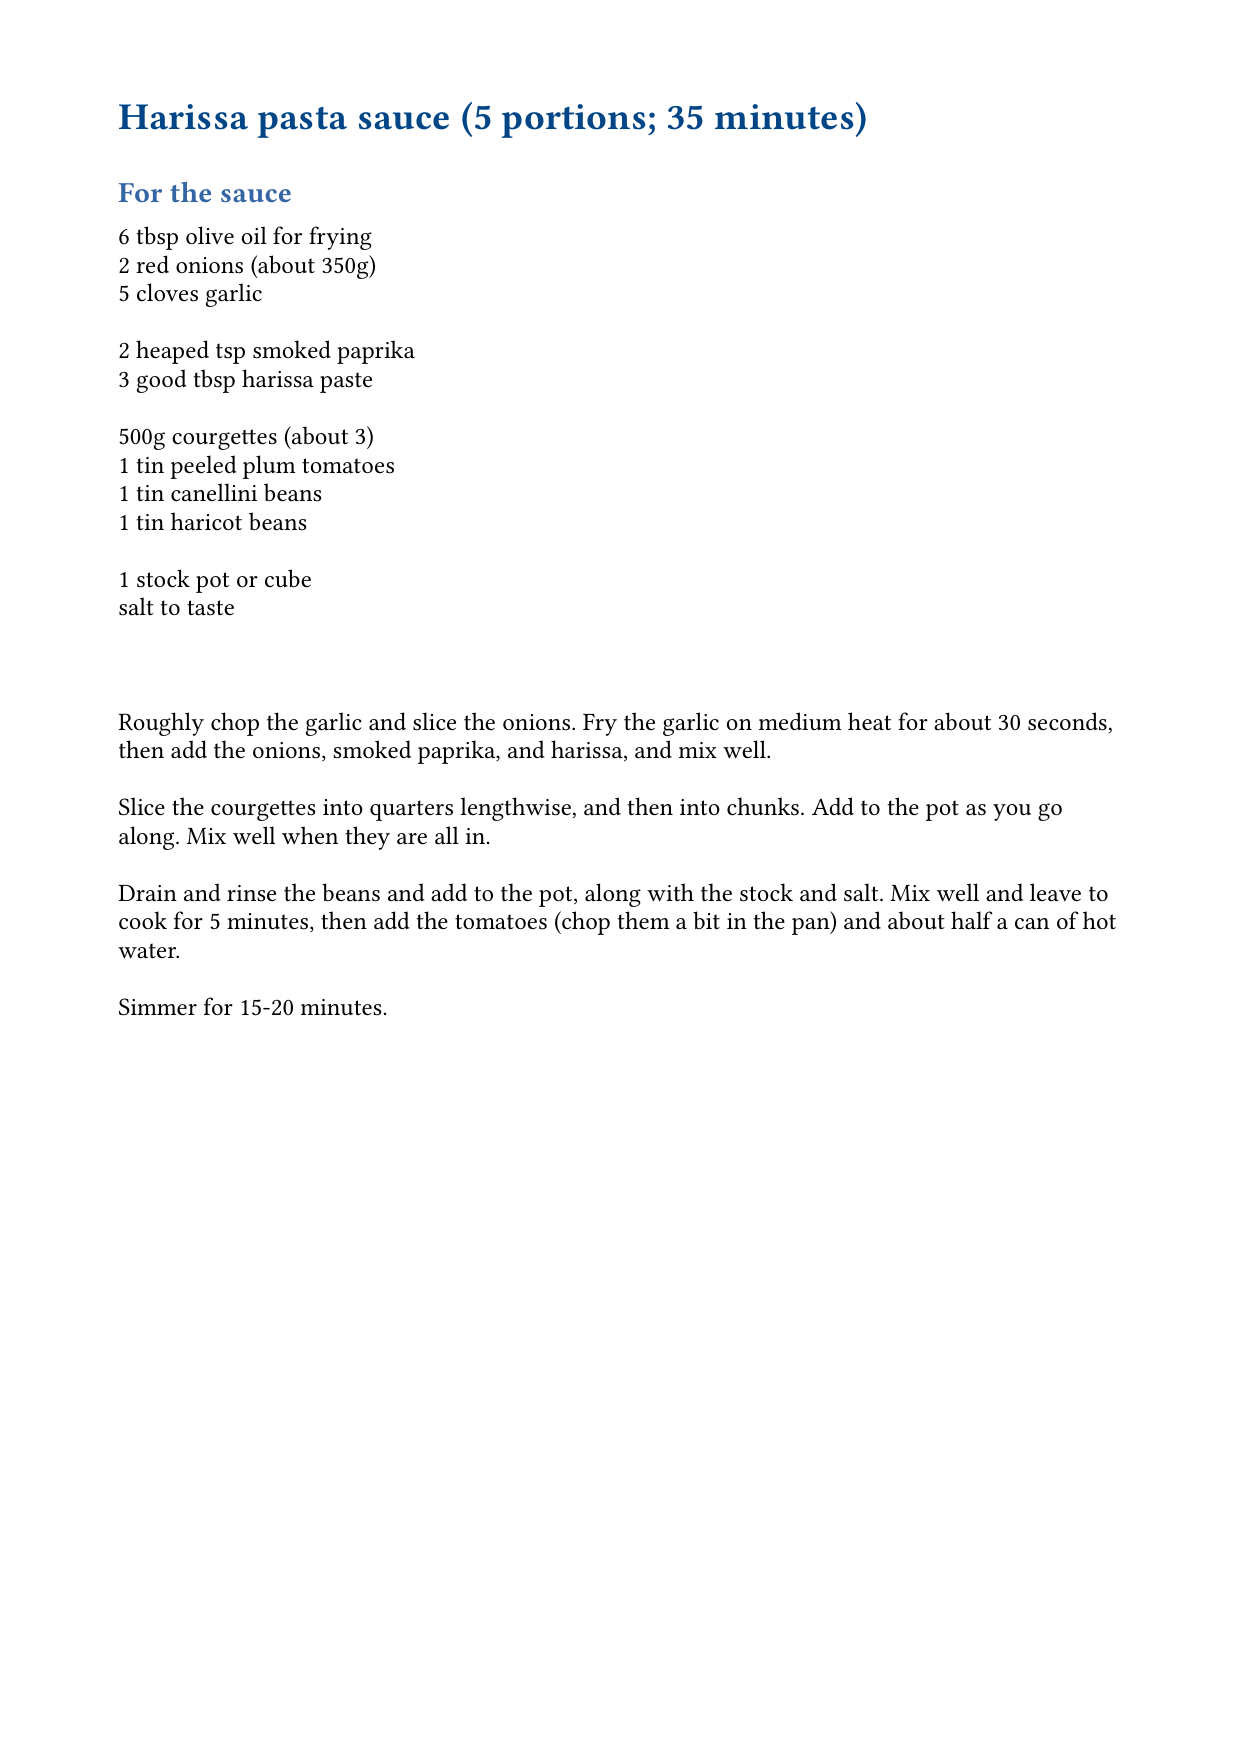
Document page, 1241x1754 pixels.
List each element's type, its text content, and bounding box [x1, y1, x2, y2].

text 500g courgettes (about 3) [118, 422, 1122, 451]
text 1 stock pot or cube [118, 565, 1122, 593]
text Roughly chop the garlic and slice the onions. Fry the garlic on medium heat for about 30 seconds, then add the onions, smoked paprika, and harissa, and mix well. [118, 707, 1122, 764]
text Simmer for 15-20 minutes. [118, 993, 1122, 1021]
text 1 tin canellini beans [118, 479, 1122, 508]
text 5 cloves garlic [118, 279, 1122, 308]
text Slice the courgettes into quarters lengthwise, and then into chunks. Add to the pot as you go along. Mix well when they are all in. [118, 793, 1122, 850]
text Drain and rinse the beans and add to the pot, along with the stock and salt. Mix well and leave to cook for 5 minutes, then add the tomatoes (chop them a bit in the pan) and about half a can of hot water. [118, 879, 1122, 964]
text 2 heaped tsp smoked paprika [118, 336, 1122, 365]
text salt to taste [118, 593, 1122, 622]
text 3 good tbsp harissa paste [118, 365, 1122, 393]
subtitle Harissa pasta sauce (5 portions; 35 minutes) [118, 96, 1122, 139]
subtitle For the sauce [118, 177, 1122, 210]
text 6 tbsp olive oil for frying [118, 222, 1122, 251]
text 2 red onions (about 350g) [118, 251, 1122, 279]
text 1 tin haricot beans [118, 508, 1122, 536]
text 1 tin peeled plum tomatoes [118, 451, 1122, 479]
